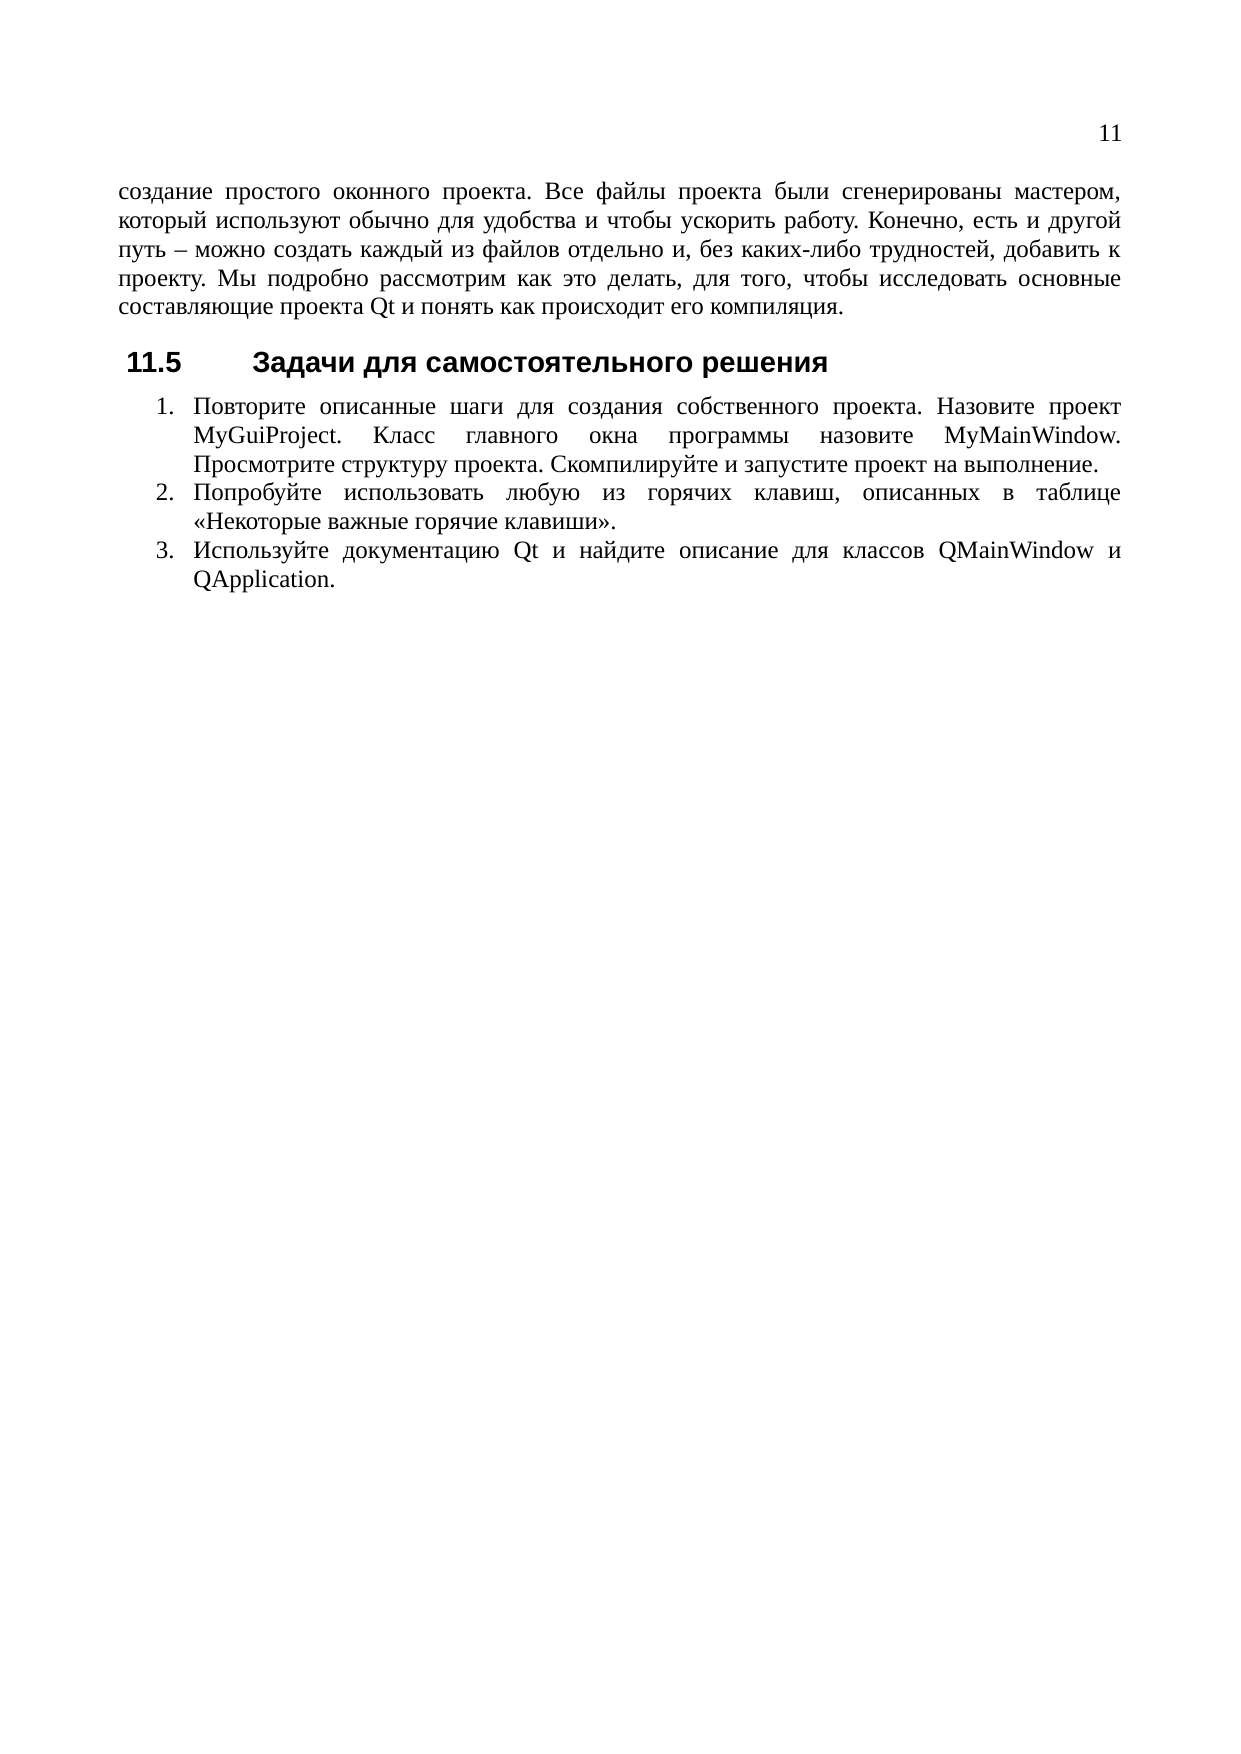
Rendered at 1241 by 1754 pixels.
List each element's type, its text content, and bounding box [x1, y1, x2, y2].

list Используйте документацию Qt и найдите описание для классов QMainWindow и QApplication. [156, 535, 1122, 592]
text создание простого оконного проекта. Все файлы проекта были сгенерированы мастером, который используют обычно для удобства и чтобы ускорить работу. Конечно, есть и другой путь – можно создать каждый из файлов отдельно и, без каких-либо трудностей, добавить к проекту. Мы подробно рассмотрим как это делать, для того, чтобы исследовать основные составляющие проекта Qt и понять как происходит его компиляция. [118, 176, 1122, 320]
subtitle Задачи для самостоятельного решения [118, 345, 1122, 379]
list Попробуйте использовать любую из горячих клавиш, описанных в таблице «Некоторые важные горячие клавиши». [156, 477, 1122, 535]
list Повторите описанные шаги для создания собственного проекта. Назовите проект MyGuiProject. Класс главного окна программы назовите MyMainWindow. Просмотрите структуру проекта. Скомпилируйте и запустите проект на выполнение. [156, 391, 1122, 477]
